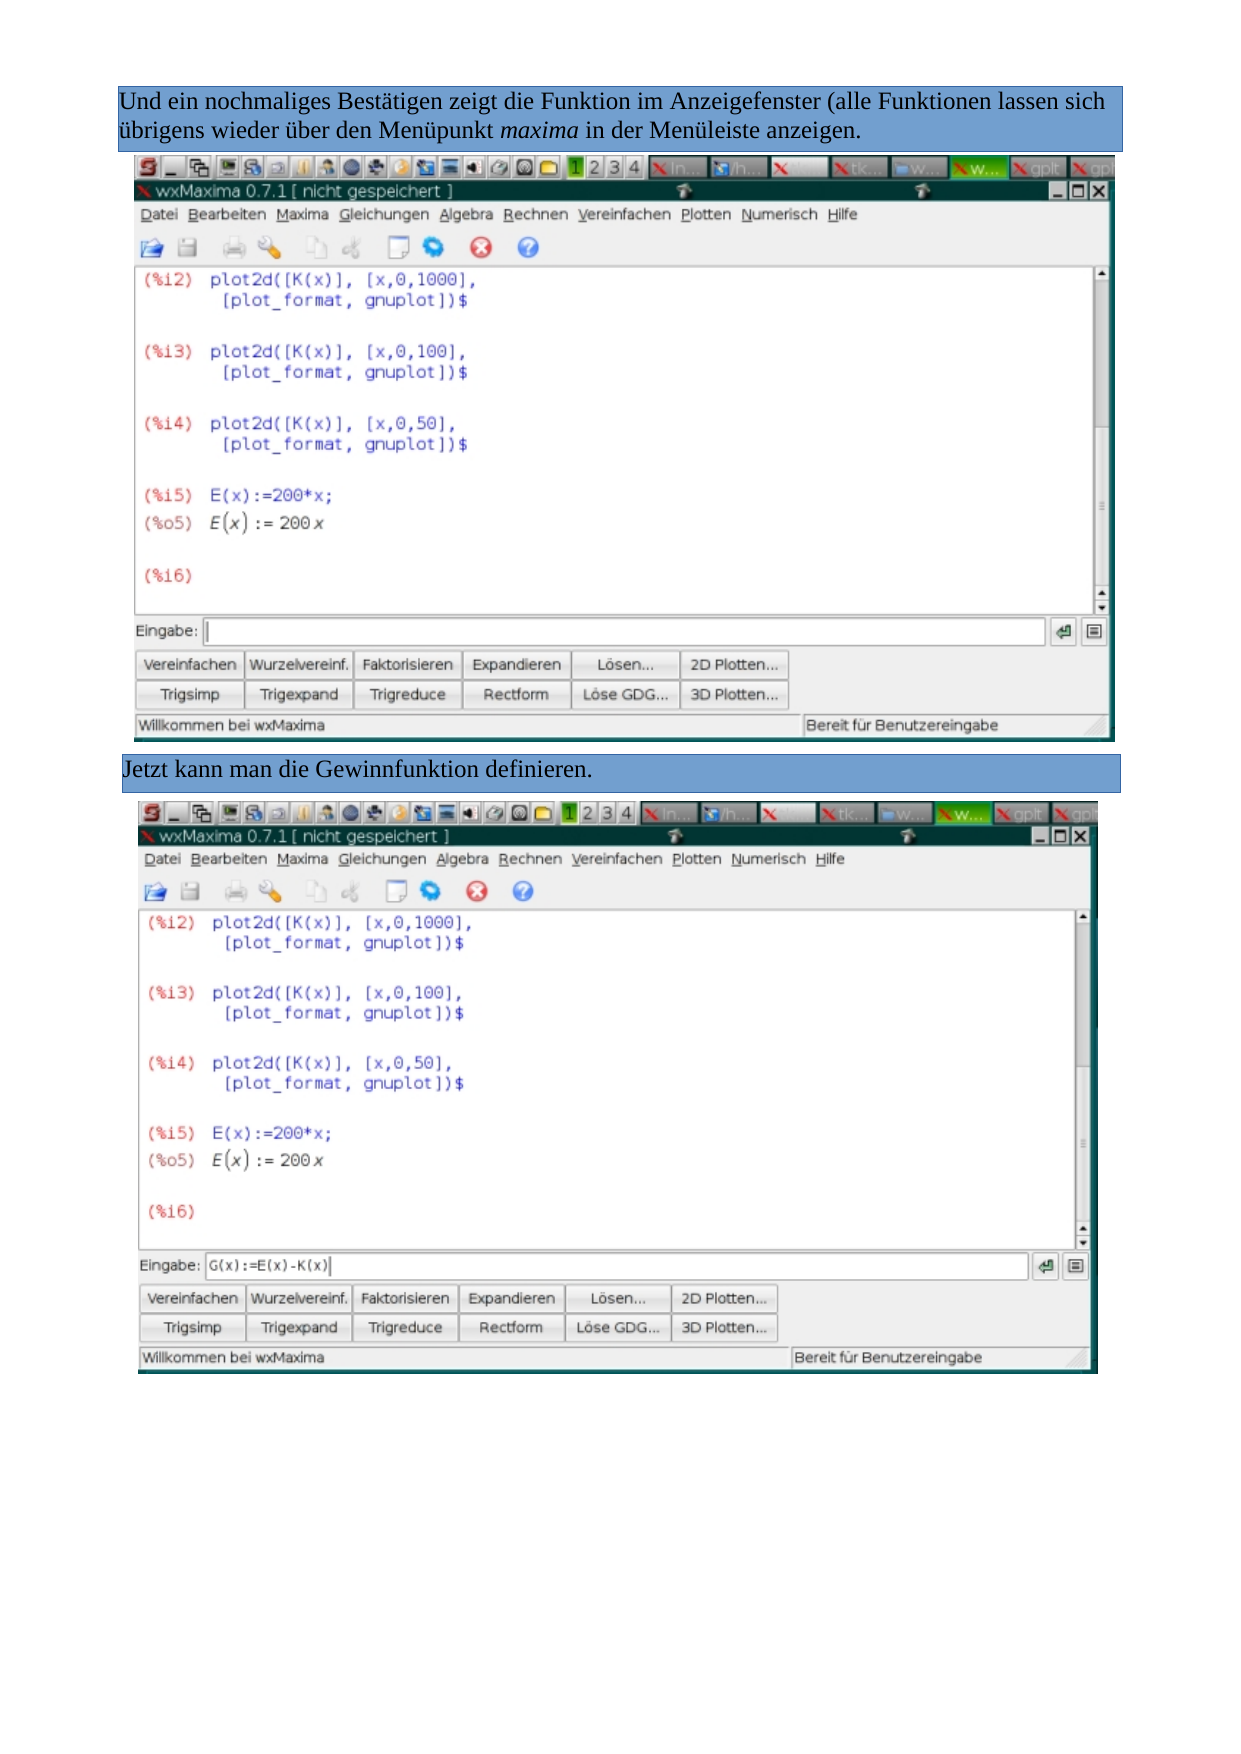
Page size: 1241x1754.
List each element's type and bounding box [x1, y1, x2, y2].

picture [134, 155, 1115, 742]
picture [138, 801, 1098, 1374]
